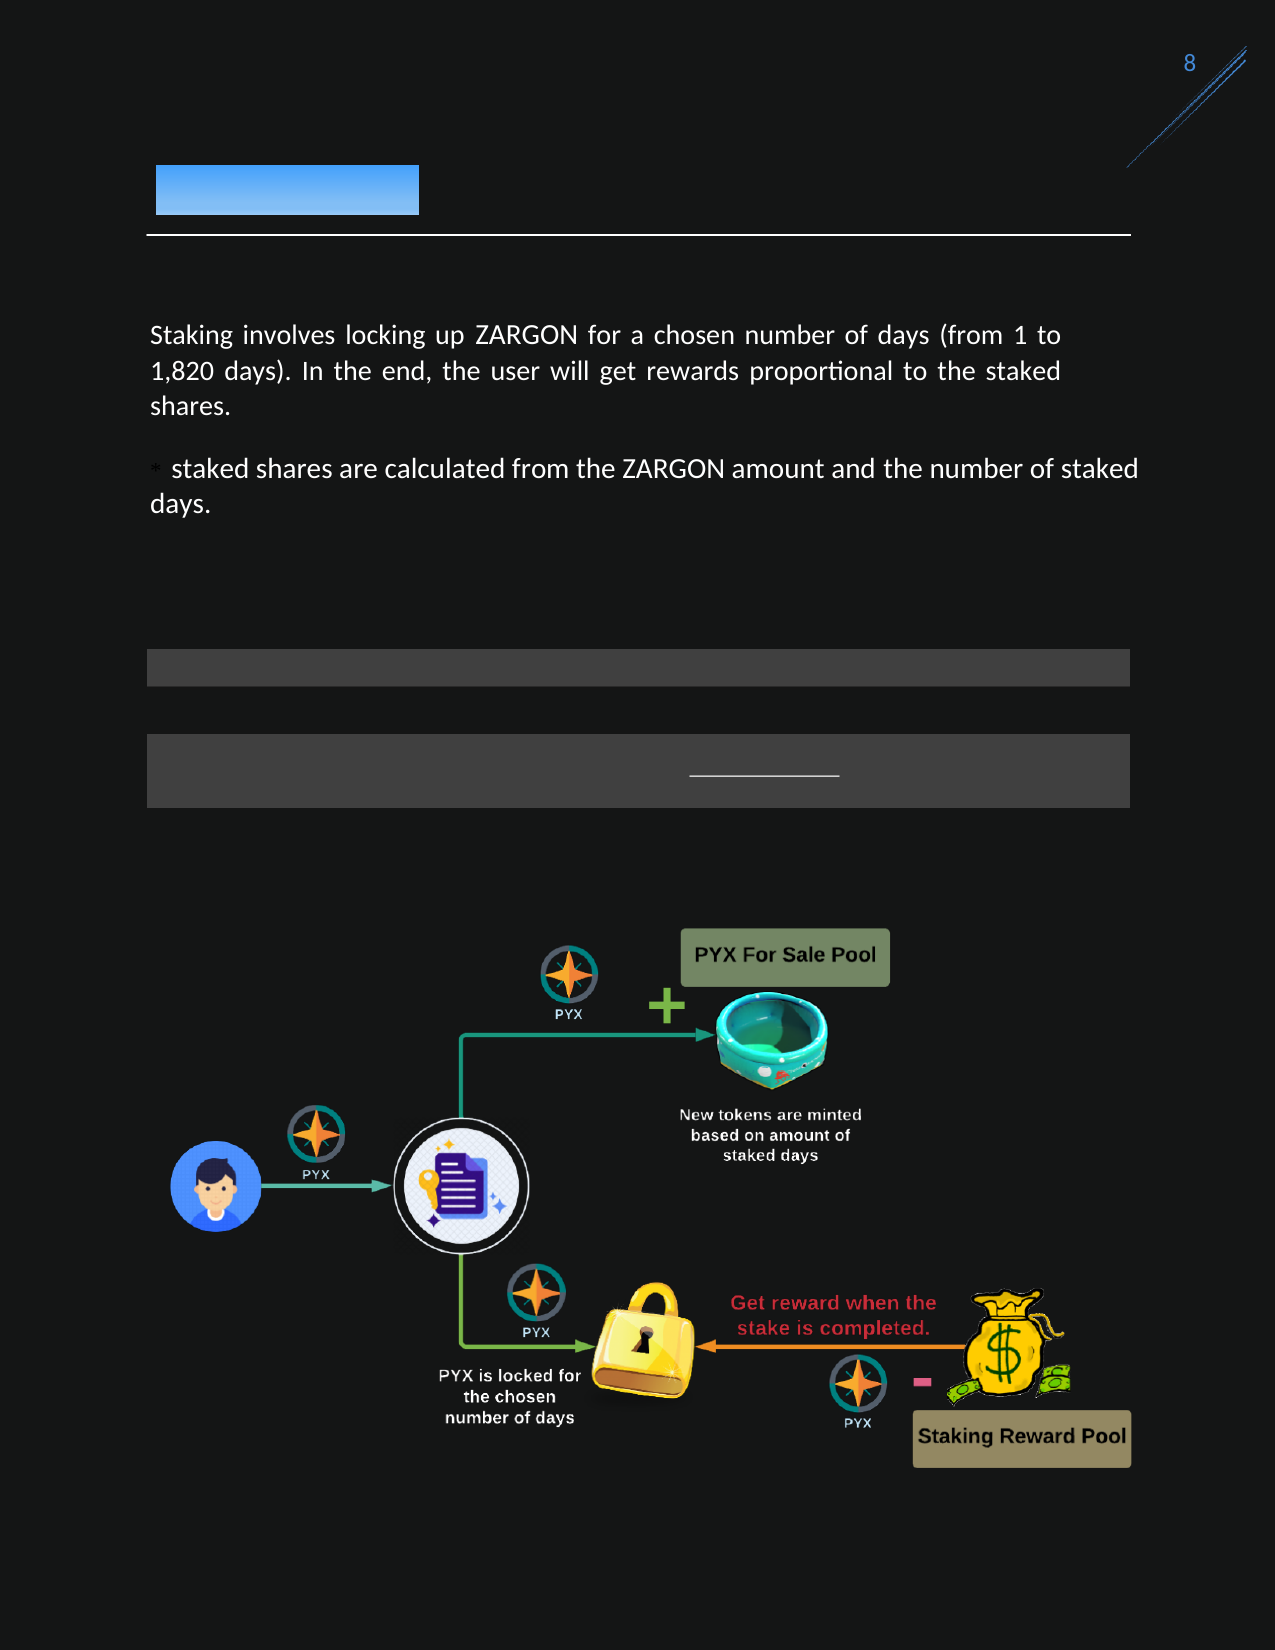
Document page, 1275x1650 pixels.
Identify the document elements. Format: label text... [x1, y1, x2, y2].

picture [0, 0, 1275, 1650]
text Staking involves locking up ZARGON for a chosen number of days (from 1 to 1,820 days). In the end, the user will get rewards proportional to the staked shares. [150, 316, 1062, 422]
text 8 [150, 47, 1196, 77]
list staked shares are calculated from the ZARGON amount and the number of staked days. [150, 451, 1196, 521]
